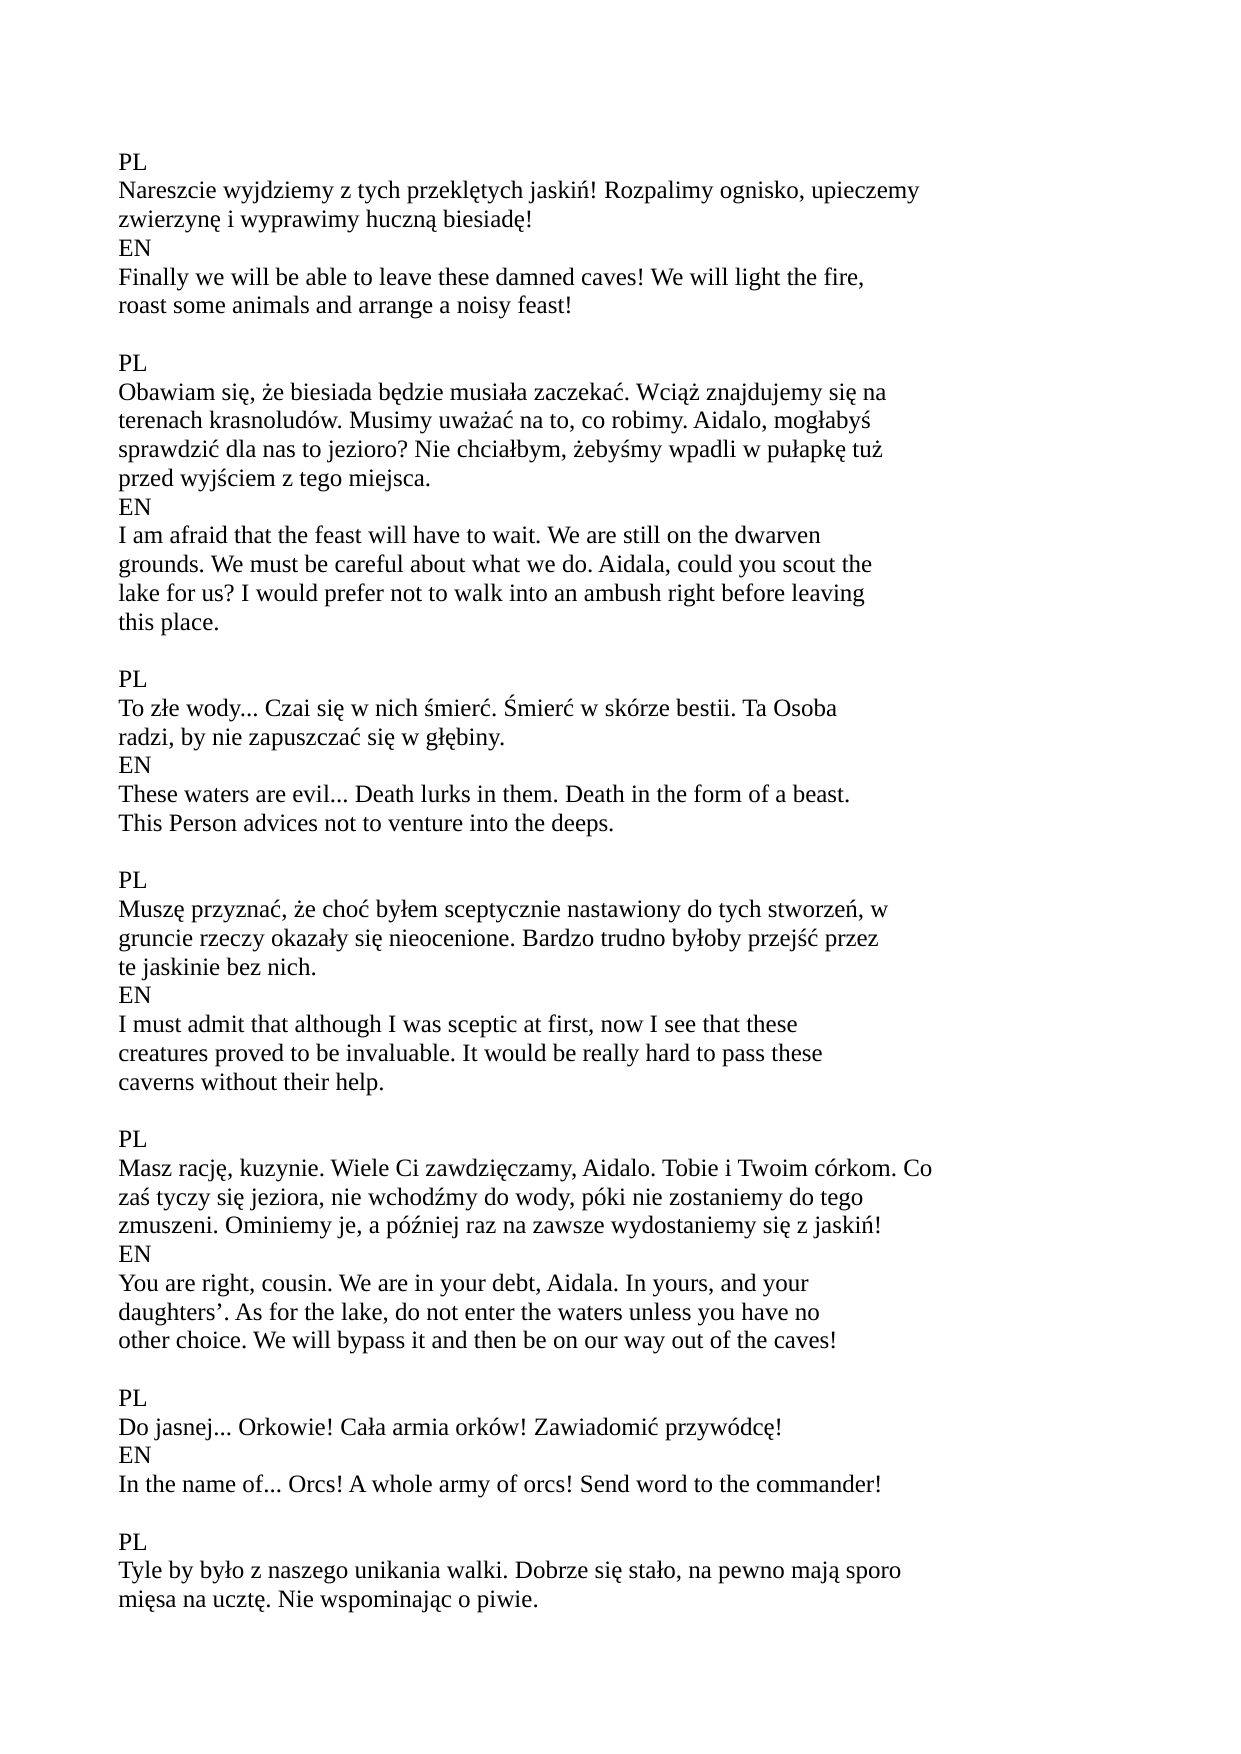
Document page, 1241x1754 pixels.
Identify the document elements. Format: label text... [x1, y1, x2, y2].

text grounds. We must be careful about what we do. Aidala, could you scout the [118, 549, 1122, 578]
text PL [118, 1124, 1122, 1153]
text Muszę przyznać, że choć byłem sceptycznie nastawiony do tych stworzeń, w [118, 894, 1122, 923]
text Obawiam się, że biesiada będzie musiała zaczekać. Wciąż znajdujemy się na [118, 377, 1122, 406]
text PL [118, 348, 1122, 377]
text Nareszcie wyjdziemy z tych przeklętych jaskiń! Rozpalimy ognisko, upieczemy [118, 176, 1122, 204]
text In the name of... Orcs! A whole army of orcs! Send word to the commander! [118, 1469, 1122, 1498]
text this place. [118, 607, 1122, 636]
text EN [118, 981, 1122, 1009]
text PL [118, 1527, 1122, 1556]
text Tyle by było z naszego unikania walki. Dobrze się stało, na pewno mają sporo [118, 1556, 1122, 1584]
text zaś tyczy się jeziora, nie wchodźmy do wody, póki nie zostaniemy do tego [118, 1182, 1122, 1211]
text terenach krasnoludów. Musimy uważać na to, co robimy. Aidalo, mogłabyś [118, 406, 1122, 434]
text Finally we will be able to leave these damned caves! We will light the fire, [118, 262, 1122, 291]
text PL [118, 866, 1122, 894]
text EN [118, 1441, 1122, 1469]
text przed wyjściem z tego miejsca. [118, 463, 1122, 492]
text EN [118, 1239, 1122, 1268]
text mięsa na ucztę. Nie wspominając o piwie. [118, 1584, 1122, 1613]
text Masz rację, kuzynie. Wiele Ci zawdzięczamy, Aidalo. Tobie i Twoim córkom. Co [118, 1153, 1122, 1182]
text EN [118, 492, 1122, 521]
text These waters are evil... Death lurks in them. Death in the form of a beast. [118, 779, 1122, 808]
text Do jasnej... Orkowie! Cała armia orków! Zawiadomić przywódcę! [118, 1412, 1122, 1441]
text te jaskinie bez nich. [118, 952, 1122, 981]
text PL [118, 147, 1122, 176]
text other choice. We will bypass it and then be on our way out of the caves! [118, 1326, 1122, 1354]
text EN [118, 751, 1122, 779]
text This Person advices not to venture into the deeps. [118, 808, 1122, 837]
text EN [118, 233, 1122, 262]
text sprawdzić dla nas to jezioro? Nie chciałbym, żebyśmy wpadli w pułapkę tuż [118, 434, 1122, 463]
text I must admit that although I was sceptic at first, now I see that these [118, 1009, 1122, 1038]
text To złe wody... Czai się w nich śmierć. Śmierć w skórze bestii. Ta Osoba [118, 693, 1122, 722]
text gruncie rzeczy okazały się nieocenione. Bardzo trudno byłoby przejść przez [118, 923, 1122, 952]
text zmuszeni. Ominiemy je, a później raz na zawsze wydostaniemy się z jaskiń! [118, 1211, 1122, 1239]
text PL [118, 664, 1122, 693]
text PL [118, 1383, 1122, 1412]
text caverns without their help. [118, 1067, 1122, 1096]
text I am afraid that the feast will have to wait. We are still on the dwarven [118, 521, 1122, 549]
text creatures proved to be invaluable. It would be really hard to pass these [118, 1038, 1122, 1067]
text roast some animals and arrange a noisy feast! [118, 291, 1122, 319]
text daughters’. As for the lake, do not enter the waters unless you have no [118, 1297, 1122, 1326]
text radzi, by nie zapuszczać się w głębiny. [118, 722, 1122, 751]
text lake for us? I would prefer not to walk into an ambush right before leaving [118, 578, 1122, 607]
text zwierzynę i wyprawimy huczną biesiadę! [118, 204, 1122, 233]
text You are right, cousin. We are in your debt, Aidala. In yours, and your [118, 1268, 1122, 1297]
